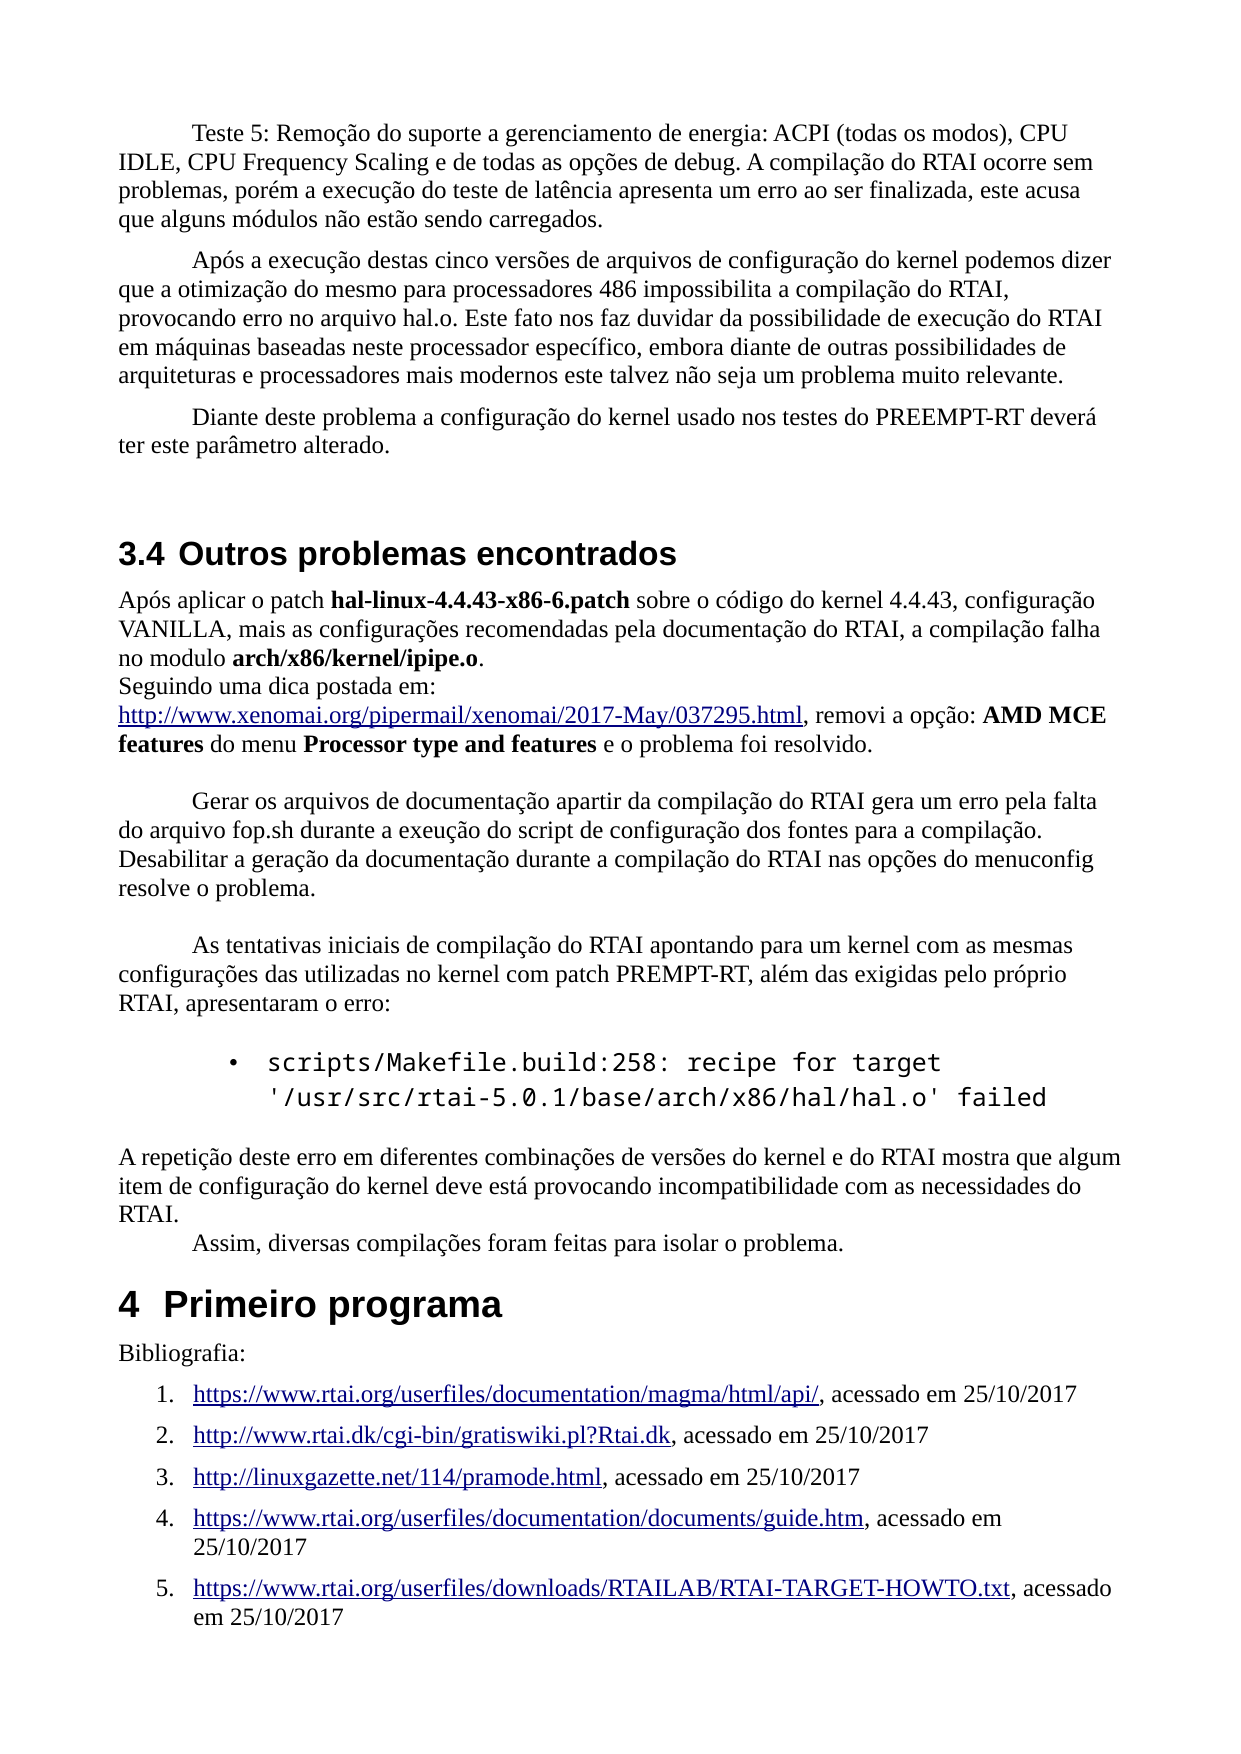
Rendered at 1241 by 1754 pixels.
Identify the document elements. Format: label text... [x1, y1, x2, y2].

list http://www.rtai.dk/cgi-bin/gratiswiki.pl?Rtai.dk, acessado em 25/10/2017 [156, 1421, 1122, 1449]
text Diante deste problema a configuração do kernel usado nos testes do PREEMPT-RT deverá ter este parâmetro alterado. [118, 402, 1122, 459]
text Após a execução destas cinco versões de arquivos de configuração do kernel podemos dizer que a otimização do mesmo para processadores 486 impossibilita a compilação do RTAI, provocando erro no arquivo hal.o. Este fato nos faz duvidar da possibilidade de execução do RTAI em máquinas baseadas neste processador específico, embora diante de outras possibilidades de arquiteturas e processadores mais modernos este talvez não seja um problema muito relevante. [118, 246, 1122, 389]
subtitle Outros problemas encontrados [118, 534, 1122, 573]
text Bibliografia: [118, 1338, 1122, 1367]
text Após aplicar o patch hal-linux-4.4.43-x86-6.patch sobre o código do kernel 4.4.43, configuração VANILLA, mais as configurações recomendadas pela documentação do RTAI, a compilação falha no modulo arch/x86/kernel/ipipe.o. [118, 585, 1122, 671]
list scripts/Makefile.build:258: recipe for target '/usr/src/rtai-5.0.1/base/arch/x86/hal/hal.o' failed [229, 1045, 1122, 1113]
text Teste 5: Remoção do suporte a gerenciamento de energia: ACPI (todas os modos), CPU IDLE, CPU Frequency Scaling e de todas as opções de debug. A compilação do RTAI ocorre sem problemas, porém a execução do teste de latência apresenta um erro ao ser finalizada, este acusa que alguns módulos não estão sendo carregados. [118, 118, 1122, 233]
list https://www.rtai.org/userfiles/downloads/RTAILAB/RTAI-TARGET-HOWTO.txt, acessado em 25/10/2017 [156, 1573, 1122, 1631]
text Seguindo uma dica postada em: http://www.xenomai.org/pipermail/xenomai/2017-May/037295.html, removi a opção: AMD MCE features do menu Processor type and features e o problema foi resolvido. [118, 671, 1122, 758]
list http://linuxgazette.net/114/pramode.html, acessado em 25/10/2017 [156, 1462, 1122, 1491]
subtitle Primeiro programa [118, 1282, 1122, 1326]
text As tentativas iniciais de compilação do RTAI apontando para um kernel com as mesmas configurações das utilizadas no kernel com patch PREMPT-RT, além das exigidas pelo próprio RTAI, apresentaram o erro: [118, 930, 1122, 1016]
list https://www.rtai.org/userfiles/documentation/documents/guide.htm, acessado em 25/10/2017 [156, 1503, 1122, 1561]
text Gerar os arquivos de documentação apartir da compilação do RTAI gera um erro pela falta do arquivo fop.sh durante a exeução do script de configuração dos fontes para a compilação. Desabilitar a geração da documentação durante a compilação do RTAI nas opções do menuconfig resolve o problema. [118, 786, 1122, 901]
list https://www.rtai.org/userfiles/documentation/magma/html/api/, acessado em 25/10/2017 [156, 1379, 1122, 1408]
text Assim, diversas compilações foram feitas para isolar o problema. [118, 1228, 1122, 1257]
text A repetição deste erro em diferentes combinações de versões do kernel e do RTAI mostra que algum item de configuração do kernel deve está provocando incompatibilidade com as necessidades do RTAI. [118, 1142, 1122, 1228]
